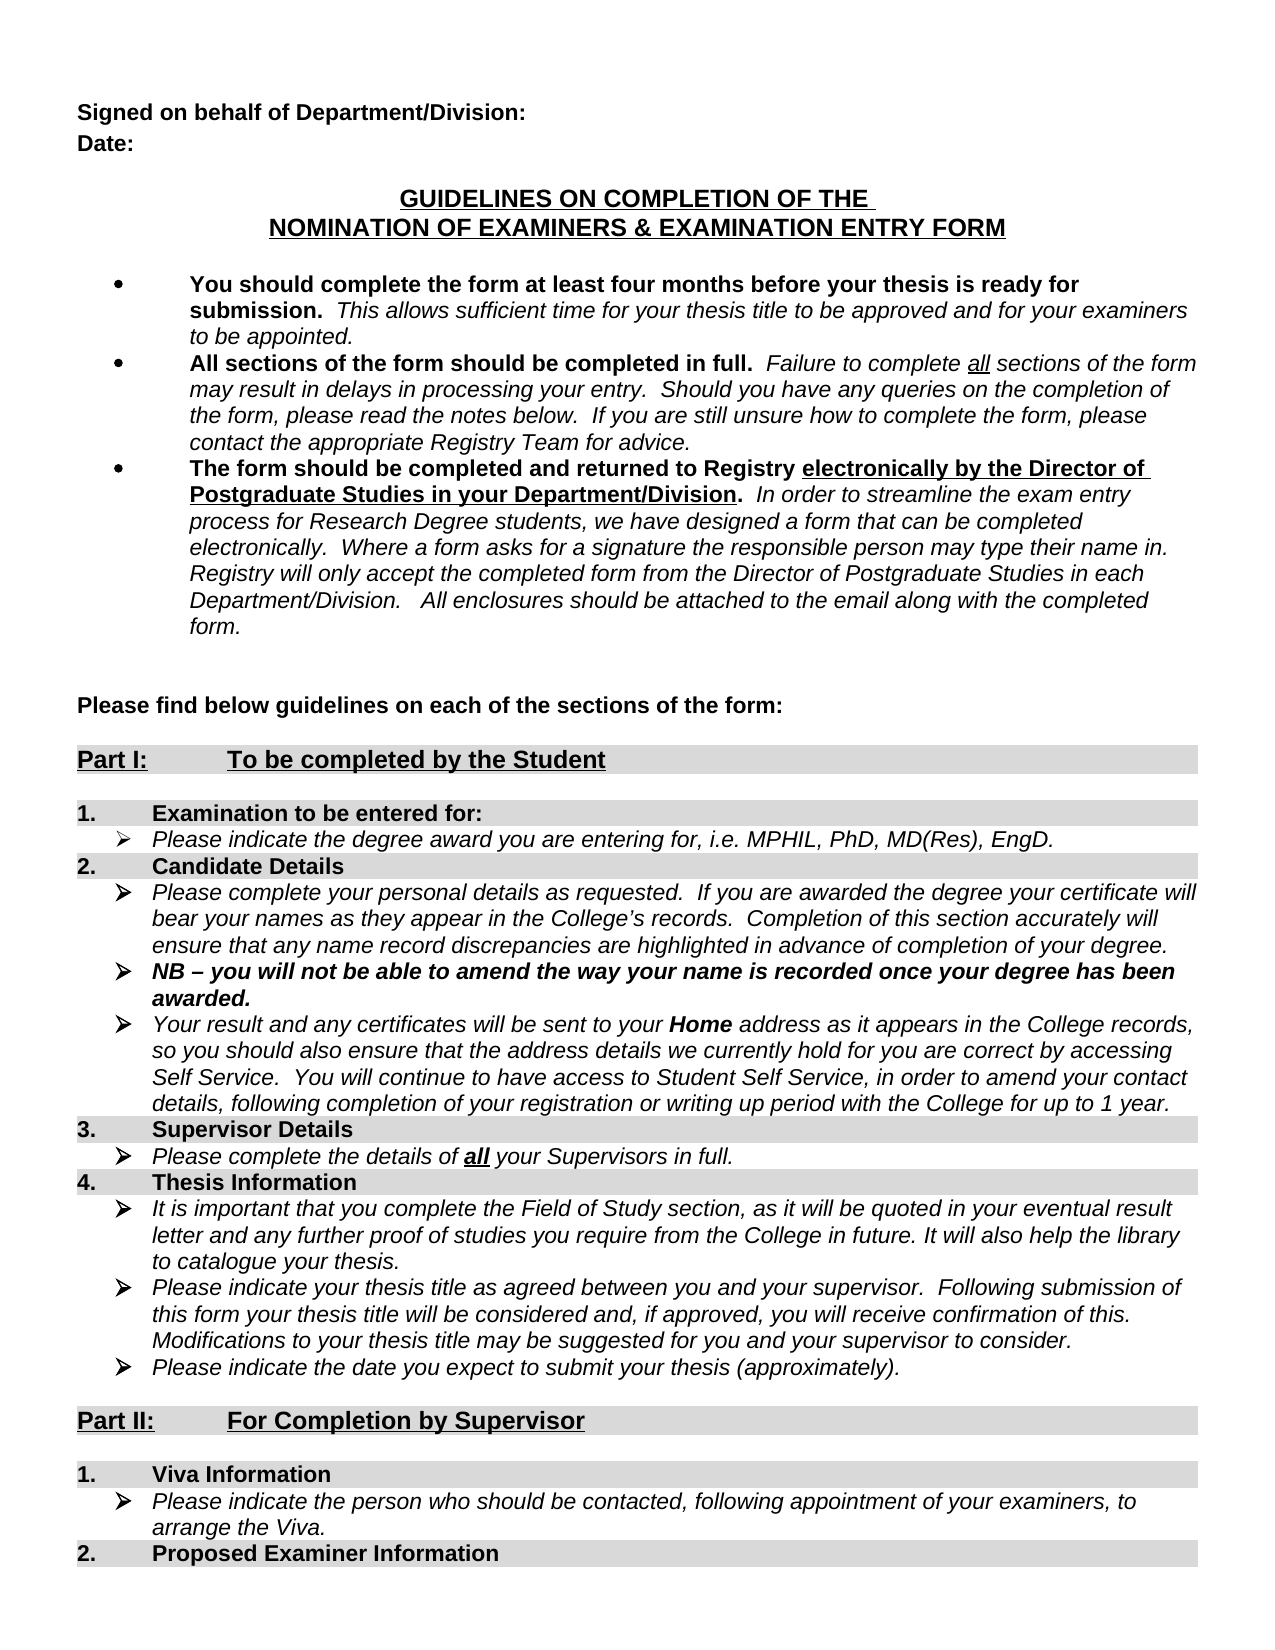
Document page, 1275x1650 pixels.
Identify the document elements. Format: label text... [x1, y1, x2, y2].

text Date: [77, 127, 1198, 158]
text Part II: For Completion by Supervisor [77, 1406, 1198, 1435]
text 4. Thesis Information [77, 1169, 1198, 1195]
text 2. Candidate Details [77, 853, 1198, 879]
text GUIDELINES ON COMPLETION OF THE [77, 184, 1198, 213]
list Please complete the details of all your Supervisors in full. [114, 1143, 1198, 1169]
list The form should be completed and returned to Registry electronically by the Director of Postgraduate Studies in your Department/Division. In order to streamline the exam entry process for Research Degree students, we have designed a form that can be completed electronically. Where a form asks for a signature the responsible person may type their name in. Registry will only accept the completed form from the Director of Postgraduate Studies in each Department/Division. All enclosures should be attached to the email along with the completed form. [114, 455, 1198, 639]
text Please find below guidelines on each of the sections of the form: [77, 692, 1198, 718]
text 2. Proposed Examiner Information [77, 1540, 1198, 1567]
list All sections of the form should be completed in full. Failure to complete all sections of the form may result in delays in processing your entry. Should you have any queries on the completion of the form, please read the notes below. If you are still unsure how to complete the form, please contact the appropriate Registry Team for advice. [114, 349, 1198, 455]
text 1. Viva Information [77, 1461, 1198, 1488]
text 3. Supervisor Details [77, 1116, 1198, 1143]
text Part I: To be completed by the Student [77, 745, 1198, 774]
text 1. Examination to be entered for: [77, 800, 1198, 826]
list Please complete your personal details as requested. If you are awarded the degree your certificate will bear your names as they appear in the College’s records. Completion of this section accurately will ensure that any name record discrepancies are highlighted in advance of completion of your degree. [114, 879, 1198, 958]
list NB – you will not be able to amend the way your name is recorded once your degree has been awarded. [114, 958, 1198, 1011]
list Please indicate the date you expect to submit your thesis (approximately). [114, 1353, 1198, 1380]
list Please indicate the degree award you are entering for, i.e. MPHIL, PhD, MD(Res), EngD. [114, 826, 1198, 853]
text Signed on behalf of Department/Division: [77, 95, 1198, 127]
list It is important that you complete the Field of Study section, as it will be quoted in your eventual result letter and any further proof of studies you require from the College in future. It will also help the library to catalogue your thesis. [114, 1195, 1198, 1274]
list Please indicate your thesis title as agreed between you and your supervisor. Following submission of this form your thesis title will be considered and, if approved, you will receive confirmation of this. Modifications to your thesis title may be suggested for you and your supervisor to consider. [114, 1274, 1198, 1353]
text NOMINATION OF EXAMINERS & EXAMINATION ENTRY FORM [77, 213, 1198, 242]
list You should complete the form at least four months before your thesis is ready for submission. This allows sufficient time for your thesis title to be approved and for your examiners to be appointed. [114, 271, 1198, 349]
list Your result and any certificates will be sent to your Home address as it appears in the College records, so you should also ensure that the address details we currently hold for you are correct by accessing Self Service. You will continue to have access to Student Self Service, in order to amend your contact details, following completion of your registration or writing up period with the College for up to 1 year. [114, 1011, 1198, 1116]
list Please indicate the person who should be contacted, following appointment of your examiners, to arrange the Viva. [114, 1488, 1198, 1540]
